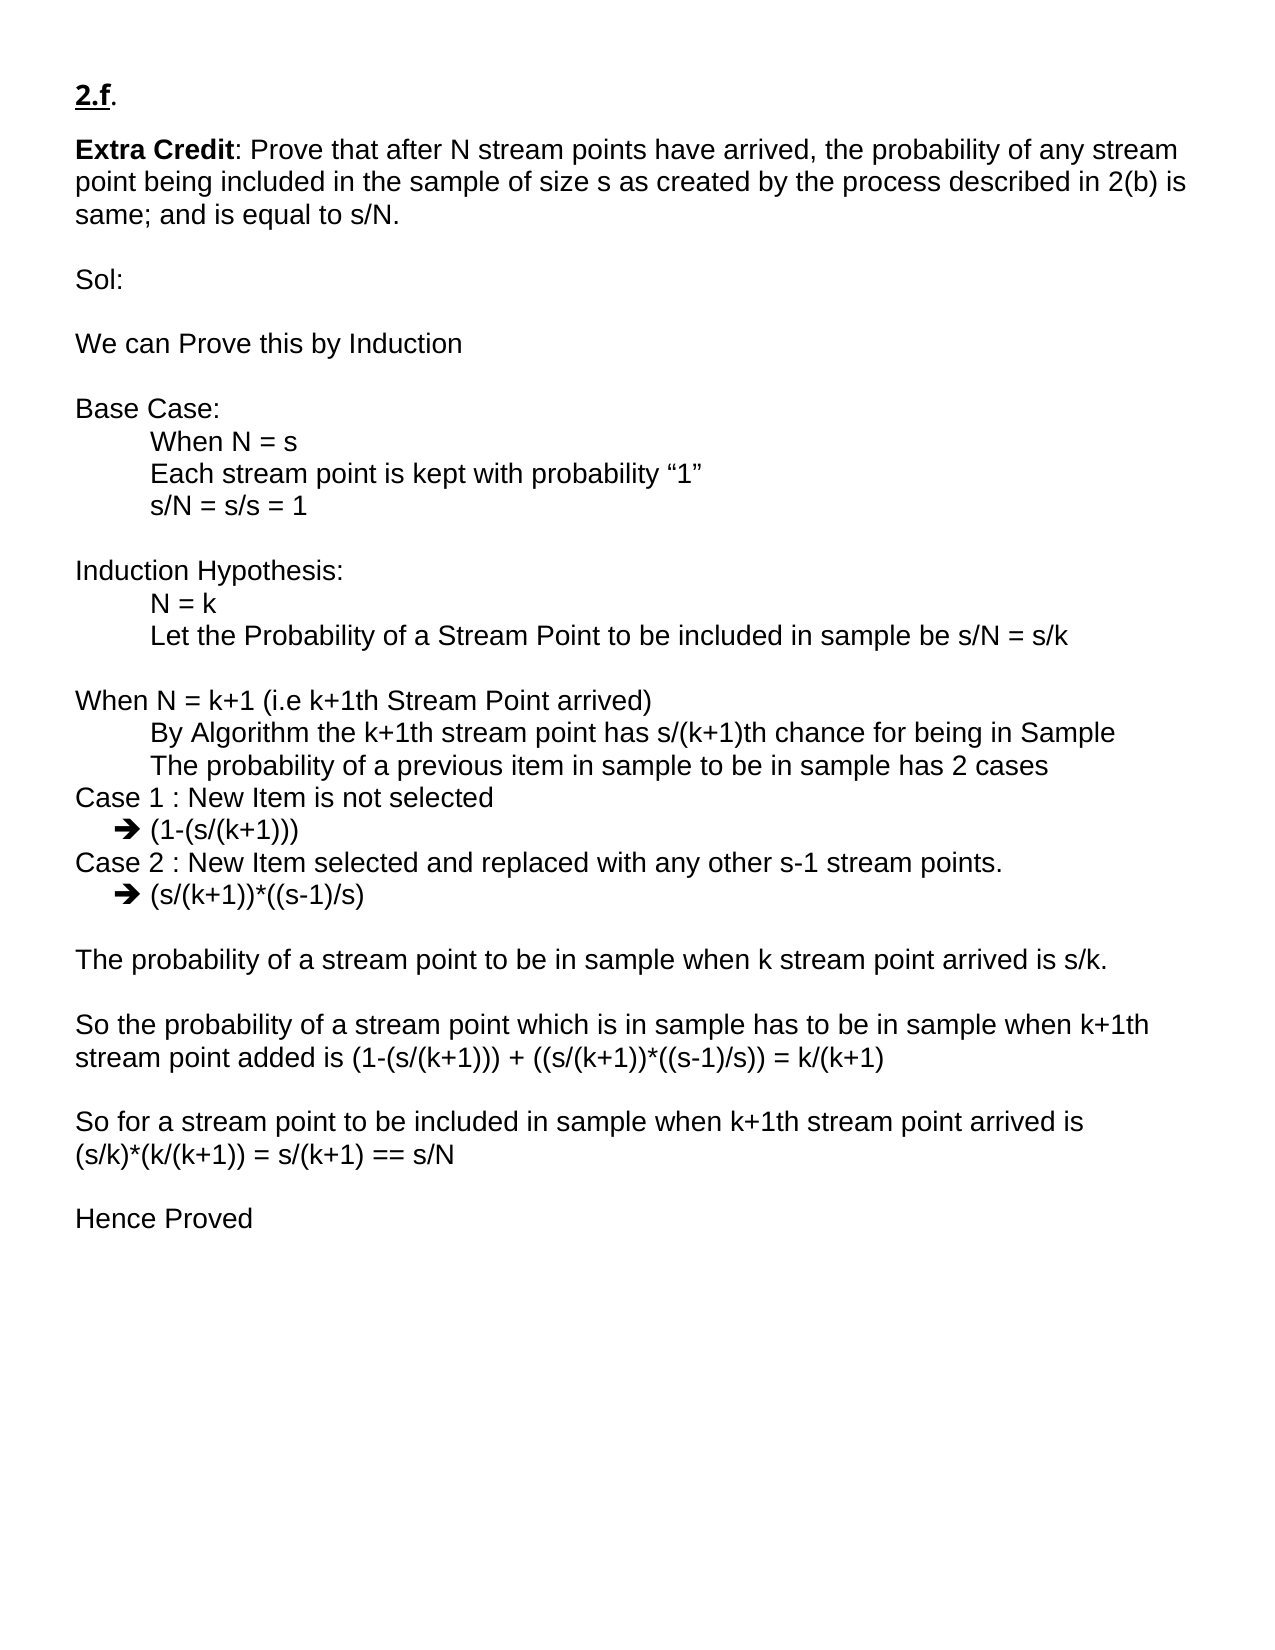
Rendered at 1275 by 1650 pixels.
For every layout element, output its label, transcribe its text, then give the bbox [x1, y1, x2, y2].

text The probability of a stream point to be in sample when k stream point arrived is s/k. [75, 943, 1200, 976]
text The probability of a previous item in sample to be in sample has 2 cases [75, 748, 1200, 781]
text Case 1 : New Item is not selected [75, 781, 1200, 813]
text Let the Probability of a Stream Point to be included in sample be s/N = s/k [75, 619, 1200, 651]
text So the probability of a stream point which is in sample has to be in sample when k+1th stream point added is (1-(s/(k+1))) + ((s/(k+1))*((s-1)/s)) = k/(k+1) [75, 1008, 1200, 1073]
text N = k [75, 587, 1200, 619]
text Case 2 : New Item selected and replaced with any other s-1 stream points. [75, 846, 1200, 878]
text Sol: [75, 263, 1200, 295]
text So for a stream point to be included in sample when k+1th stream point arrived is (s/k)*(k/(k+1)) = s/(k+1) == s/N [75, 1105, 1200, 1170]
list (1-(s/(k+1))) [112, 813, 1200, 846]
text Each stream point is kept with probability “1” [75, 457, 1200, 489]
text By Algorithm the k+1th stream point has s/(k+1)th chance for being in Sample [75, 716, 1200, 748]
text Induction Hypothesis: [75, 554, 1200, 587]
text We can Prove this by Induction [75, 327, 1200, 360]
text Base Case: [75, 392, 1200, 424]
text 2.f. [75, 75, 1200, 113]
text When N = s [75, 424, 1200, 457]
text s/N = s/s = 1 [75, 489, 1200, 522]
text Hence Proved [75, 1202, 1200, 1235]
list (s/(k+1))*((s-1)/s) [112, 878, 1200, 911]
text When N = k+1 (i.e k+1th Stream Point arrived) [75, 684, 1200, 716]
text Extra Credit: Prove that after N stream points have arrived, the probability of any stream point being included in the sample of size s as created by the process described in 2(b) is same; and is equal to s/N. [75, 133, 1200, 230]
